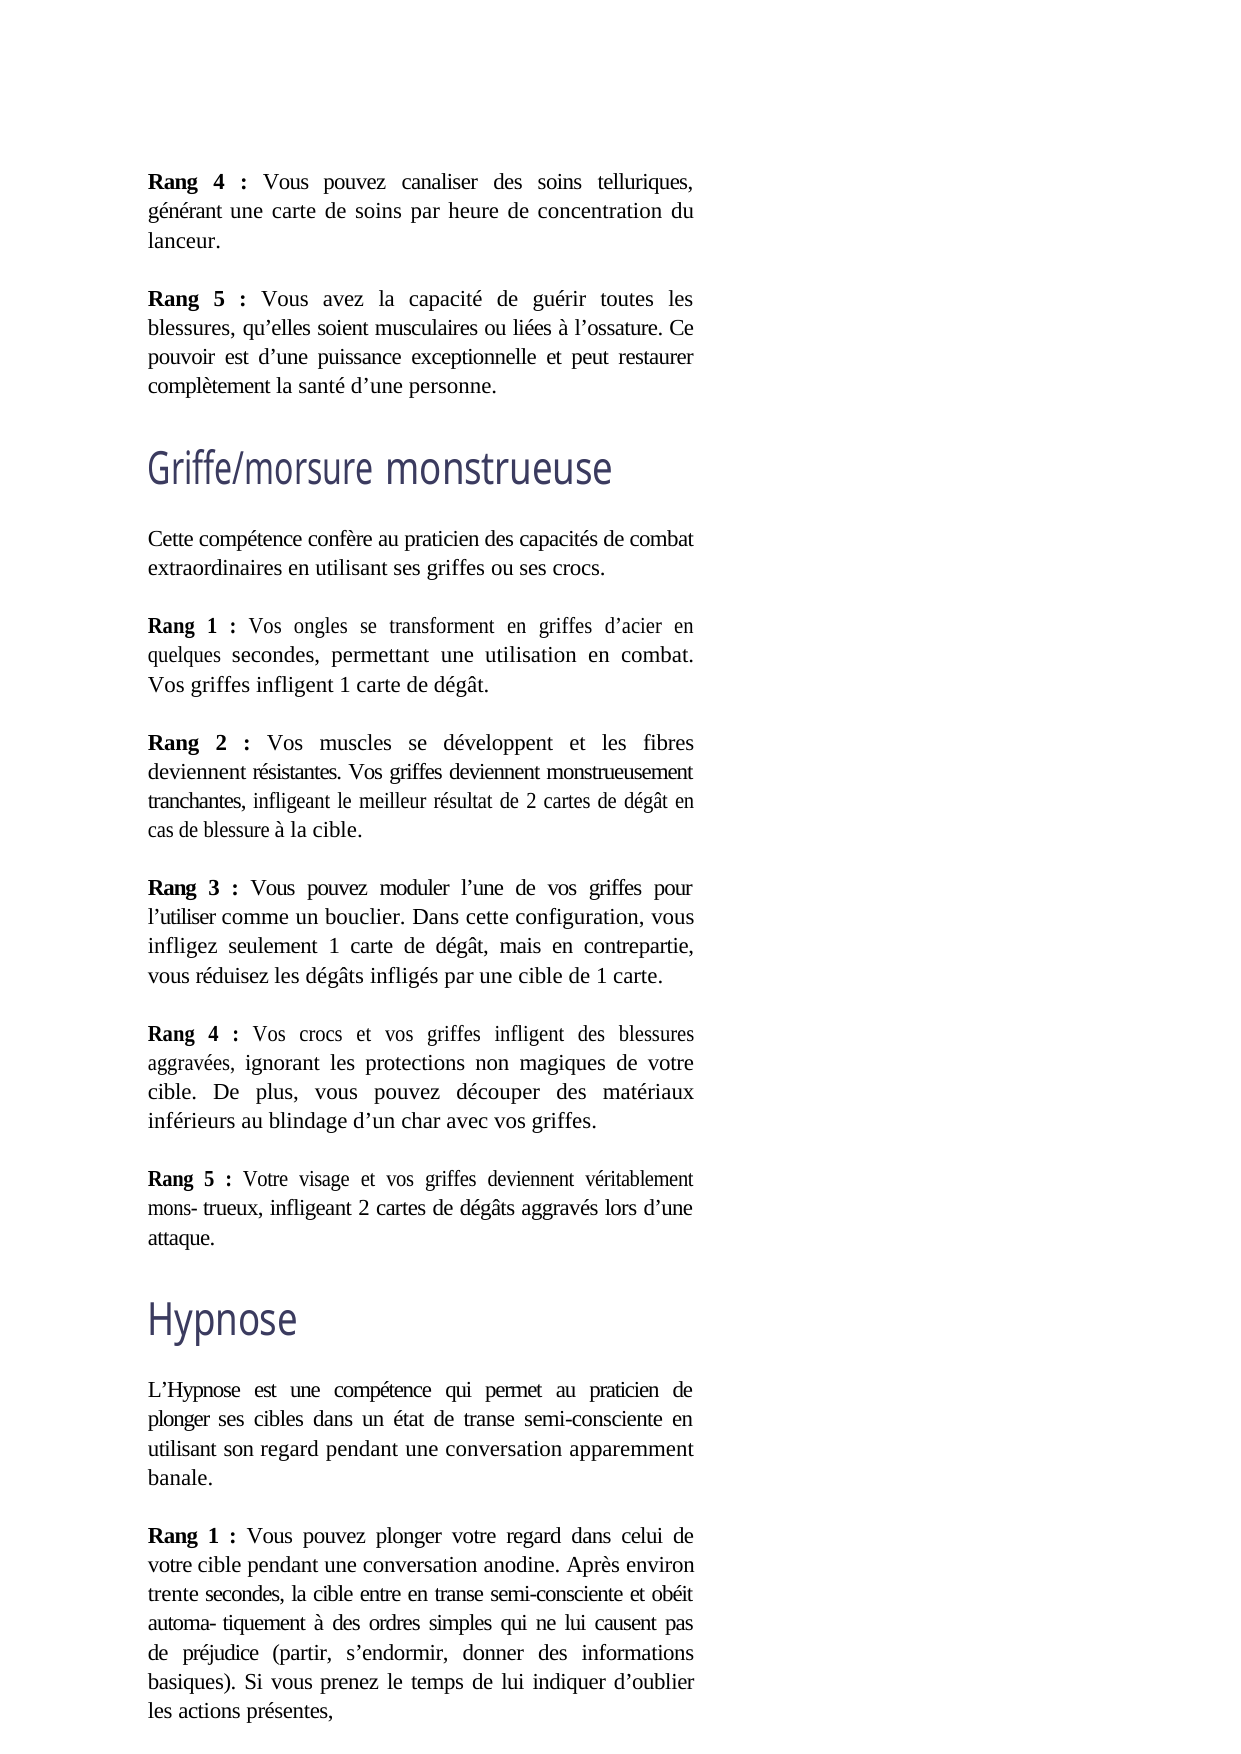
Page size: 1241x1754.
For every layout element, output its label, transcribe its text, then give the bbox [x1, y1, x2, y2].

subtitle Griffe/morsure monstrueuse [148, 435, 1240, 497]
text L’Hypnose est une compétence qui permet au praticien de plonger ses cibles dans un état de transe semi-consciente en utilisant son regard pendant une conversation apparemment banale. [148, 1376, 694, 1490]
subtitle Hypnose [148, 1286, 1240, 1349]
text Rang 4 : Vos crocs et vos griffes infligent des blessures aggravées, ignorant les protections non magiques de votre cible. De plus, vous pouvez découper des matériaux inférieurs au blindage d’un char avec vos griffes. [148, 1020, 694, 1133]
text Rang 1 : Vous pouvez plonger votre regard dans celui de votre cible pendant une conversation anodine. Après environ trente secondes, la cible entre en transe semi-consciente et obéit automa- tiquement à des ordres simples qui ne lui causent pas de préjudice (partir, s’endormir, donner des informations basiques). Si vous prenez le temps de lui indiquer d’oublier les actions présentes, [148, 1522, 695, 1723]
text Rang 2 : Vos muscles se développent et les fibres deviennent résistantes. Vos griffes deviennent monstrueusement tranchantes, infligeant le meilleur résultat de 2 cartes de dégât en cas de blessure à la cible. [148, 729, 694, 843]
text Rang 5 : Votre visage et vos griffes deviennent véritablement mons- trueux, infligeant 2 cartes de dégâts aggravés lors d’une attaque. [148, 1165, 694, 1250]
text Rang 3 : Vous pouvez moduler l’une de vos griffes pour l’utiliser comme un bouclier. Dans cette configuration, vous infligez seulement 1 carte de dégât, mais en contrepartie, vous réduisez les dégâts infligés par une cible de 1 carte. [148, 874, 694, 988]
text Rang 4 : Vous pouvez canaliser des soins telluriques, générant une carte de soins par heure de concentration du lanceur. [148, 168, 694, 253]
text Rang 5 : Vous avez la capacité de guérir toutes les blessures, qu’elles soient musculaires ou liées à l’ossature. Ce pouvoir est d’une puissance exceptionnelle et peut restaurer complètement la santé d’une personne. [148, 285, 694, 399]
text Rang 1 : Vos ongles se transforment en griffes d’acier en quelques secondes, permettant une utilisation en combat. Vos griffes infligent 1 carte de dégât. [148, 612, 694, 697]
text Cette compétence confère au praticien des capacités de combat extraordinaires en utilisant ses griffes ou ses crocs. [148, 525, 694, 581]
